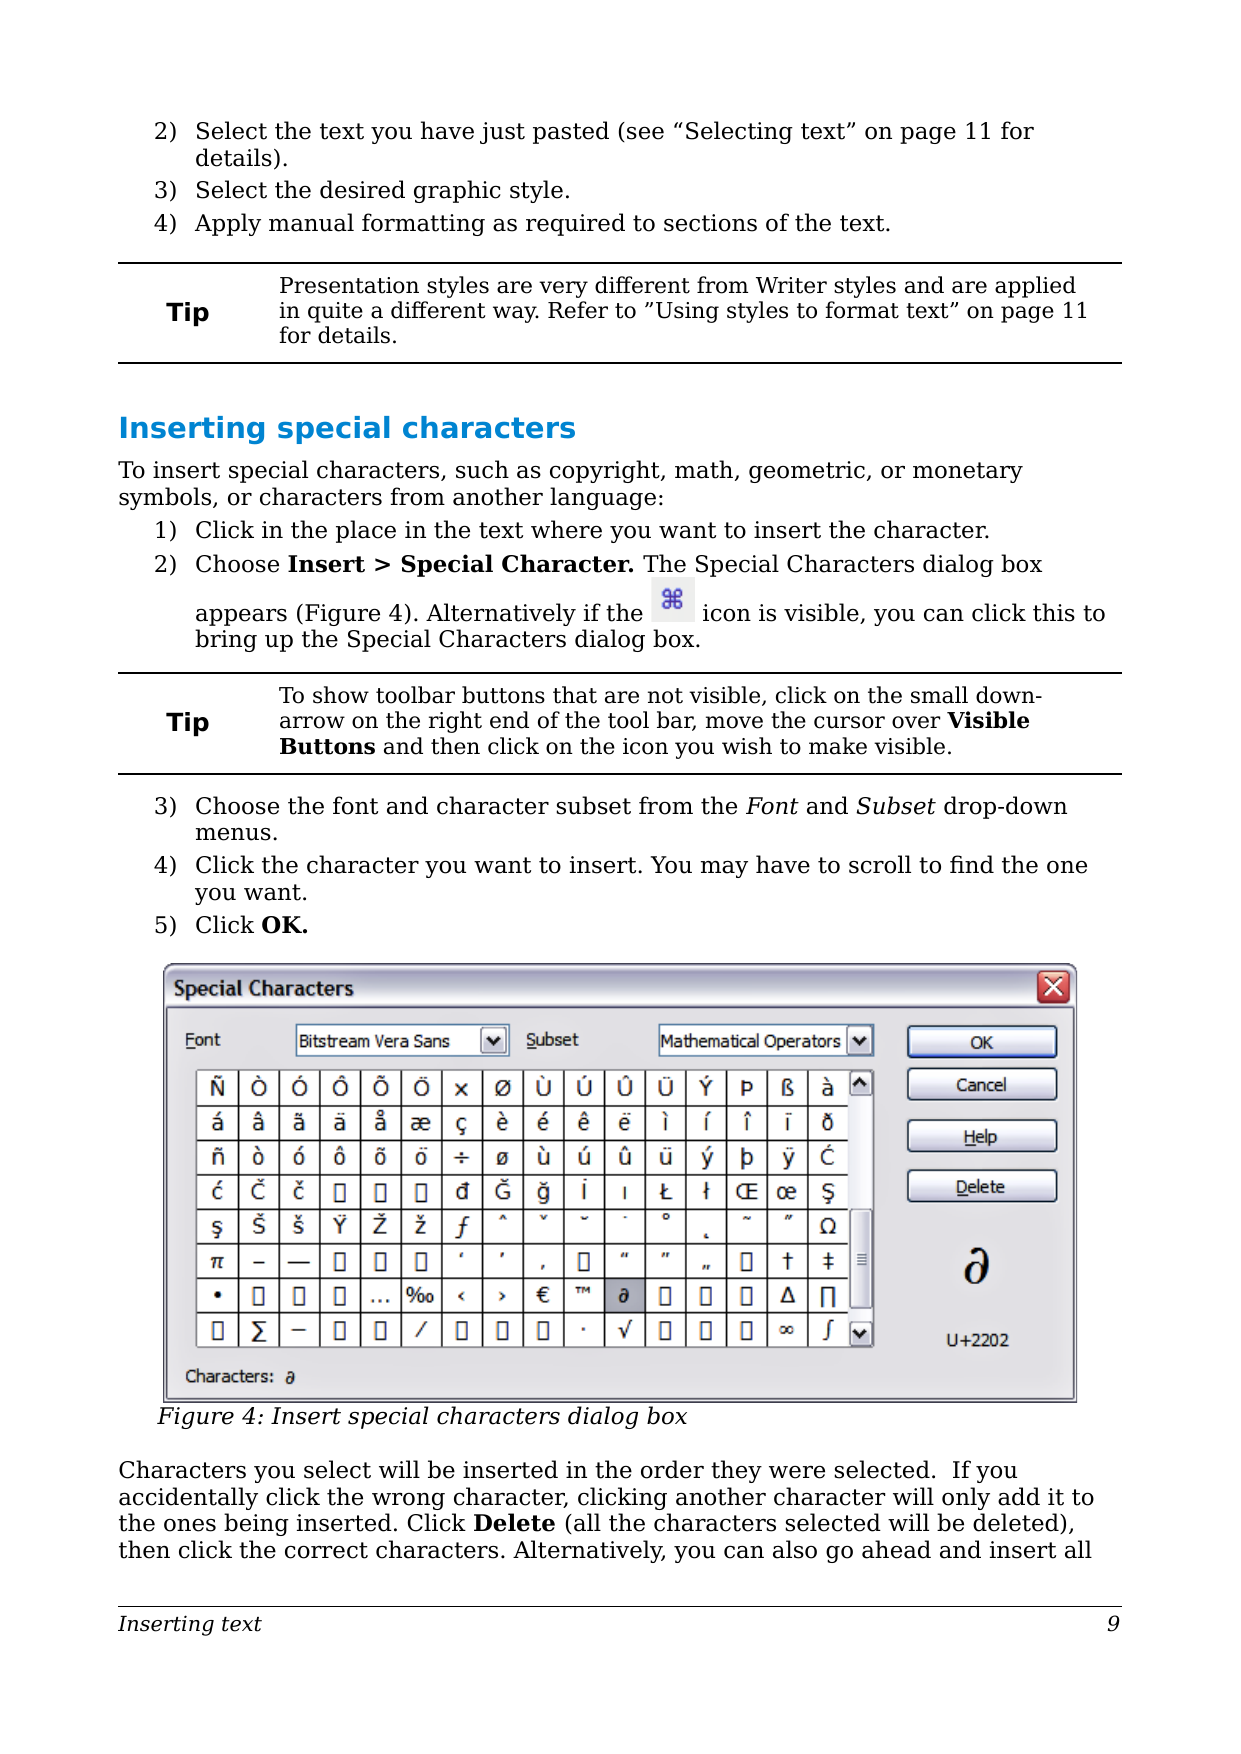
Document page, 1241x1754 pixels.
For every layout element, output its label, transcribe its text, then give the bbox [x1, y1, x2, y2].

list Choose the font and character subset from the Font and Subset drop-down menus. [177, 793, 1122, 846]
list Click the character you want to insert. You may have to scroll to find the one you want. [177, 852, 1122, 906]
text Characters you select will be inserted in the order they were selected. If you accidentally click the wrong character, clicking another character will only add it to the ones being inserted. Click Delete (all the characters selected will be deleted), then click the correct characters. Alternatively, you can also go ahead and insert all [118, 1457, 1122, 1564]
table_header Presentation styles are very different from Writer styles and are applied in quite a different way. Refer to ”Using styles to format text” on page 11 for details. [258, 264, 1122, 362]
table_header To show toolbar buttons that are not visible, click on the small down-arrow on the right end of the tool bar, move the cursor over Visible Buttons and then click on the icon you wish to make visible. [258, 674, 1122, 772]
list Click OK. [177, 912, 1122, 939]
picture [163, 963, 1078, 1403]
list Choose Insert > Special Character. The Special Characters dialog box appears (Figure 4). Alternatively if the icon is visible, you can click this to bring up the Special Characters dialog box. [177, 550, 1122, 653]
list Apply manual formatting as required to sections of the text. [177, 211, 1122, 237]
list Select the desired graphic style. [177, 178, 1122, 204]
subtitle Inserting special characters [118, 411, 1122, 445]
picture [651, 577, 695, 622]
list To insert special characters, such as copyright, math, geometric, or monetary symbols, or characters from another language: [118, 458, 1122, 511]
text Figure 4: Insert special characters dialog box [157, 964, 1083, 1430]
list Select the text you have just pasted (see “Selecting text” on page 11 for details). [177, 118, 1122, 171]
table_header Tip [118, 674, 257, 772]
list Click in the place in the text where you want to insert the character. [177, 517, 1122, 544]
table_header Tip [118, 264, 257, 362]
